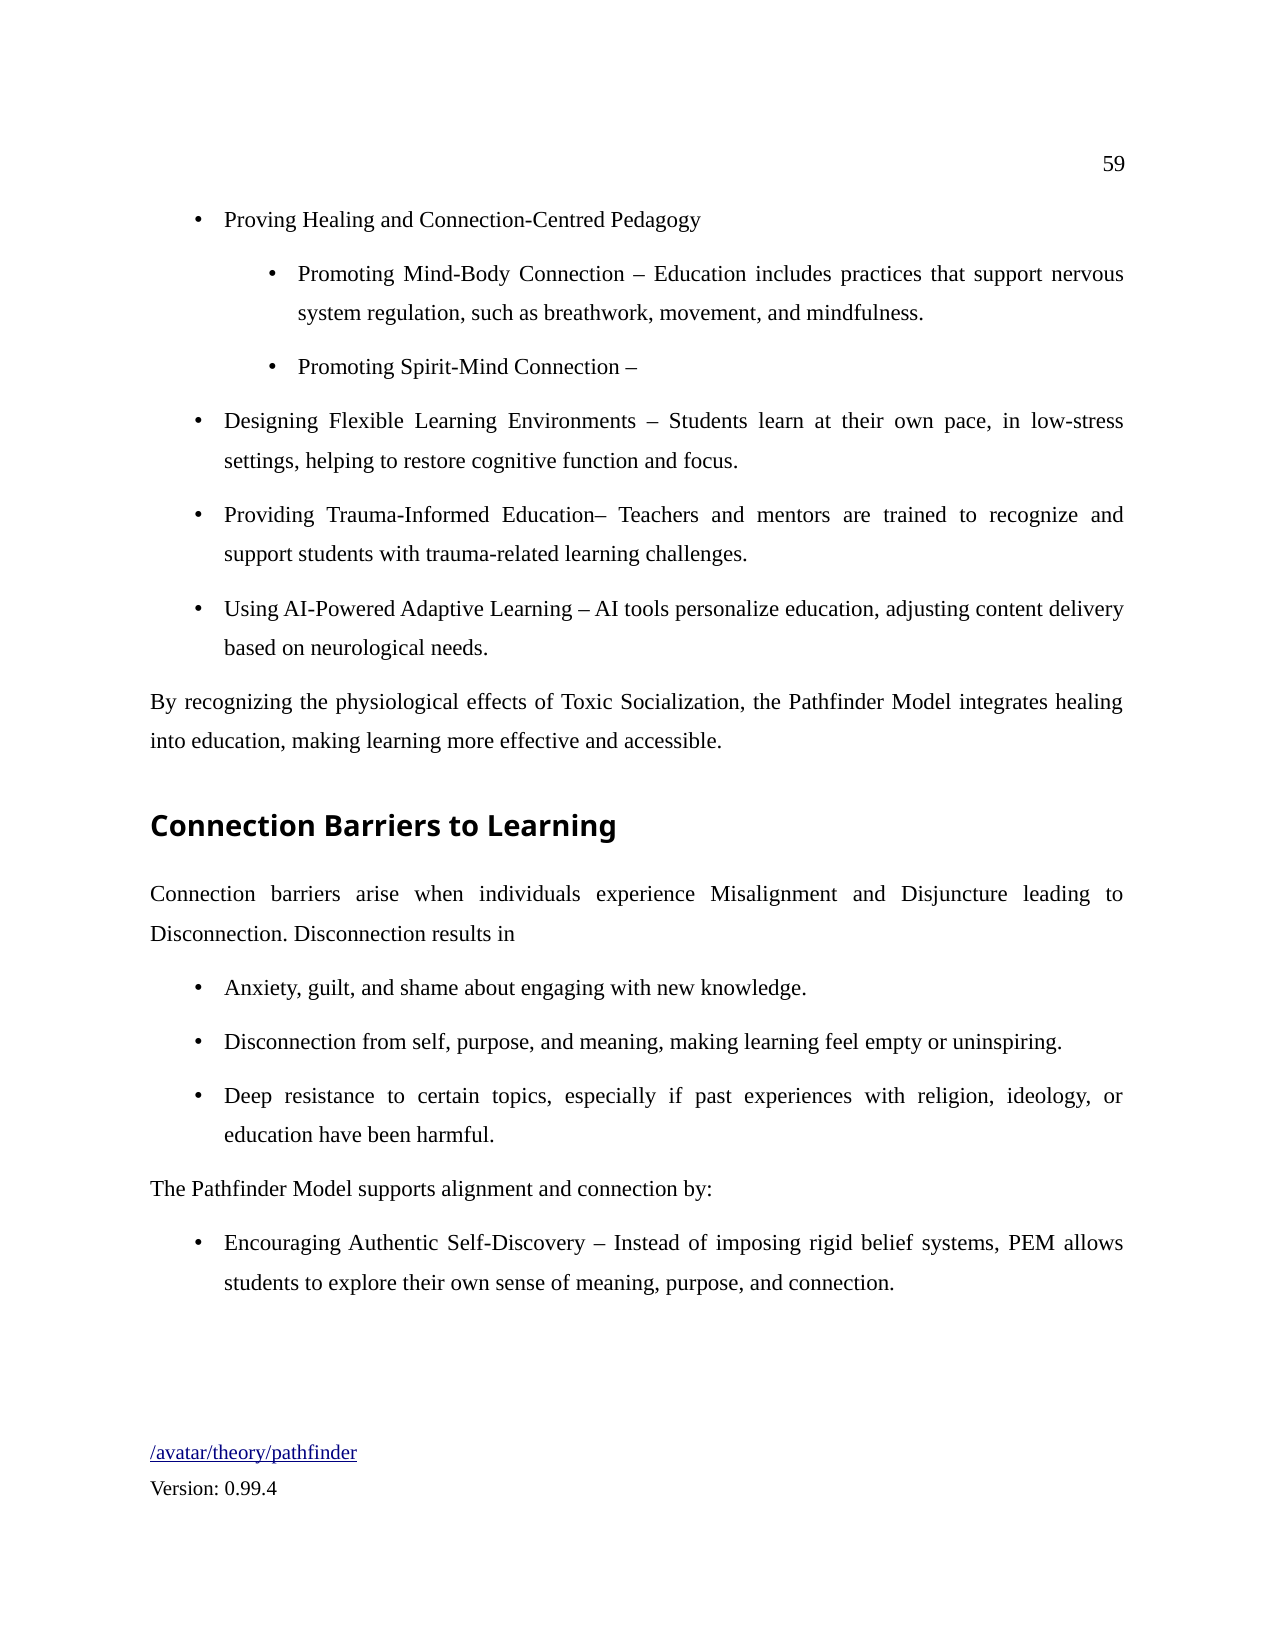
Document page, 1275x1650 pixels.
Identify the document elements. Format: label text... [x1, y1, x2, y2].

list Using AI-Powered Adaptive Learning – AI tools personalize education, adjusting content delivery based on neurological needs. [194, 594, 1125, 660]
text The Pathfinder Model supports alignment and connection by: [150, 1175, 1125, 1202]
list Anxiety, guilt, and shame about engaging with new knowledge. [194, 974, 1125, 1000]
text By recognizing the physiological effects of Toxic Socialization, the Pathfinder Model integrates healing into education, making learning more effective and accessible. [150, 688, 1125, 754]
list Encouraging Authentic Self-Discovery – Instead of imposing rigid belief systems, PEM allows students to explore their own sense of meaning, purpose, and connection. [194, 1229, 1125, 1295]
list Providing Trauma-Informed Education– Teachers and mentors are trained to recognize and support students with trauma-related learning challenges. [194, 501, 1125, 567]
list Deep resistance to certain topics, especially if past experiences with religion, ideology, or education have been harmful. [194, 1082, 1125, 1148]
list Proving Healing and Connection-Centred Pedagogy [194, 206, 1125, 232]
list Designing Flexible Learning Environments – Students learn at their own pace, in low-stress settings, helping to restore cognitive function and focus. [194, 407, 1125, 473]
list Disconnection from self, purpose, and meaning, making learning feel empty or uninspiring. [194, 1028, 1125, 1054]
list Promoting Mind-Body Connection – Education includes practices that support nervous system regulation, such as breathwork, movement, and mindfulness. [268, 260, 1125, 326]
text Connection barriers arise when individuals experience Misalignment and Disjuncture leading to Disconnection. Disconnection results in [150, 880, 1125, 946]
list Promoting Spirit-Mind Connection – [268, 353, 1125, 380]
subtitle Connection Barriers to Learning [150, 805, 1125, 845]
